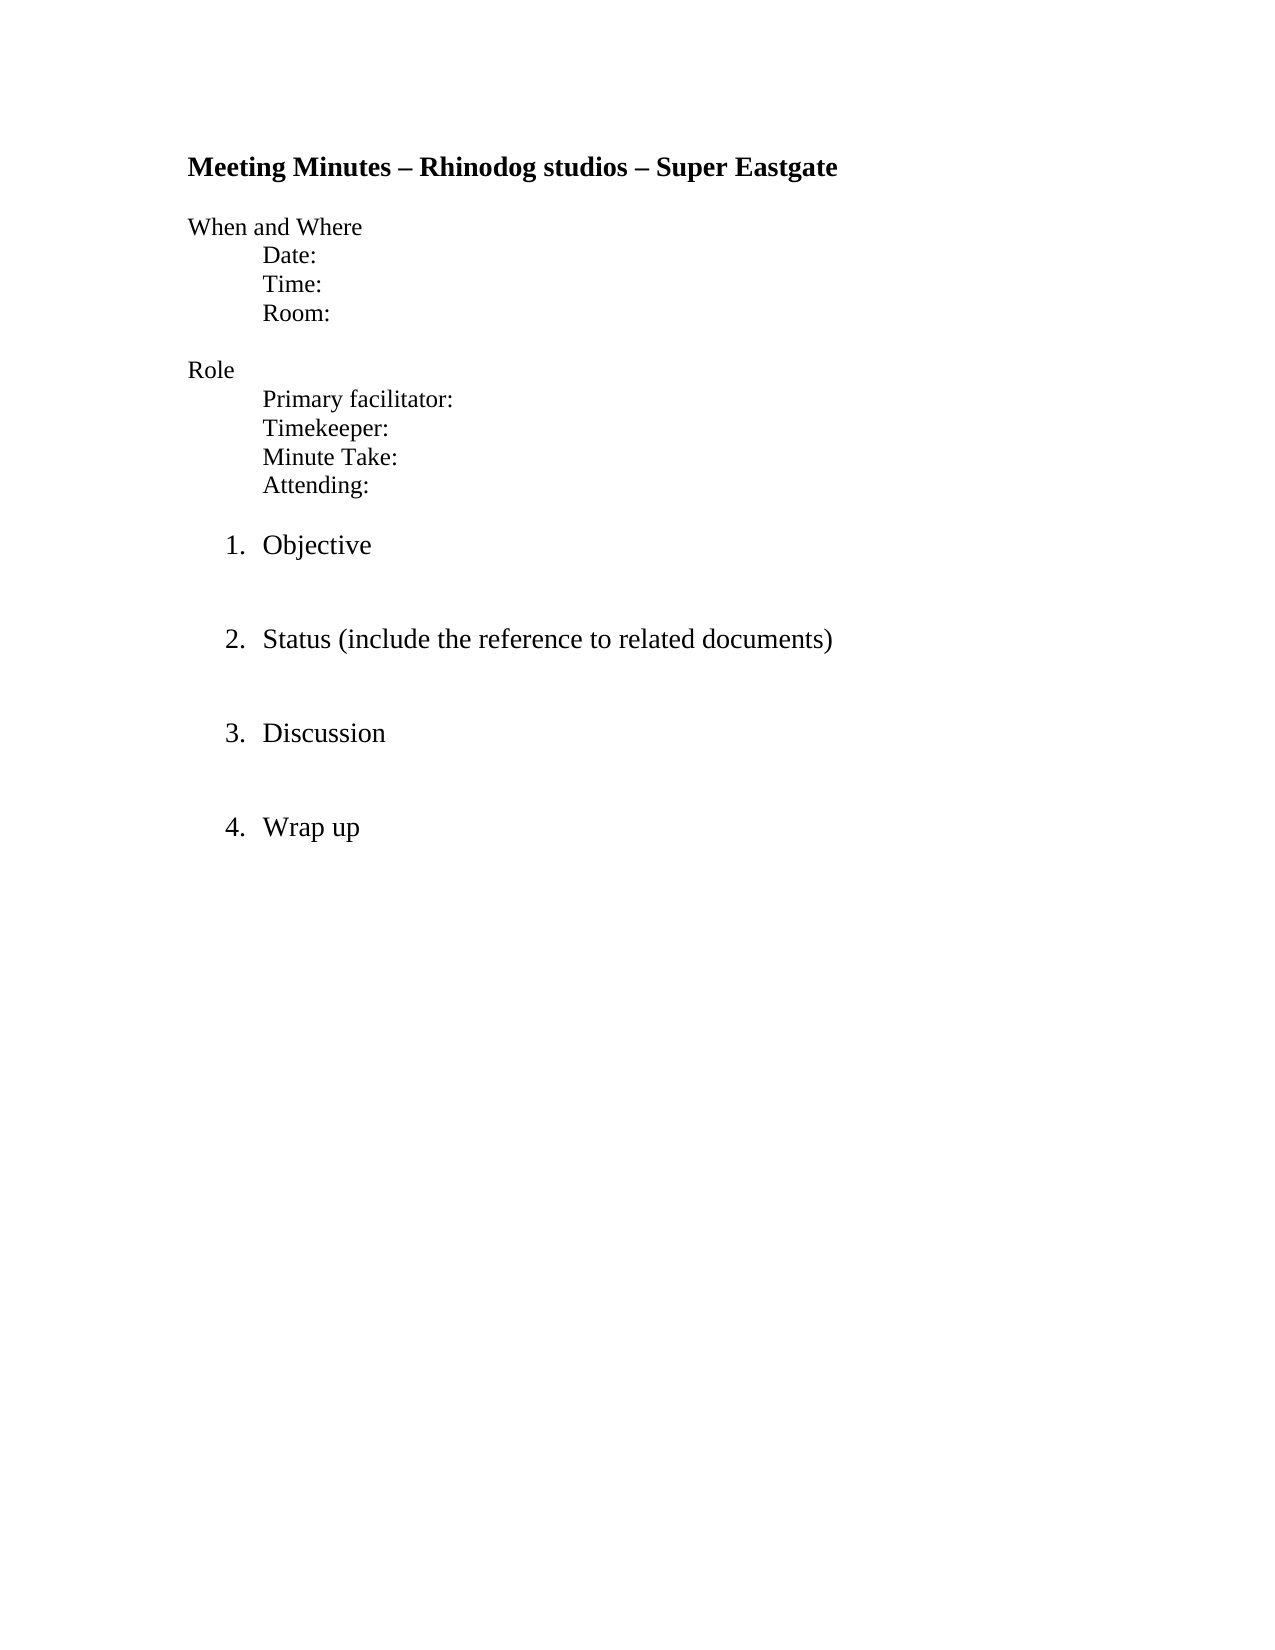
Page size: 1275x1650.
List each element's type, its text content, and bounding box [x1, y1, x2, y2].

text Primary facilitator: [262, 384, 1087, 413]
text Meeting Minutes – Rhinodog studios – Super Eastgate [187, 150, 1087, 182]
list Discussion [225, 716, 1087, 781]
text Attending: [262, 470, 1087, 499]
text Room: [262, 298, 1087, 327]
text When and Where [187, 212, 1087, 240]
list Status (include the reference to related documents) [225, 622, 1087, 687]
text Time: [262, 269, 1087, 298]
text Date: [262, 240, 1087, 269]
text Timekeeper: [262, 413, 1087, 442]
text Minute Take: [262, 442, 1087, 470]
list Objective [225, 528, 1087, 593]
list Wrap up [225, 810, 1087, 875]
text Role [187, 355, 1087, 384]
